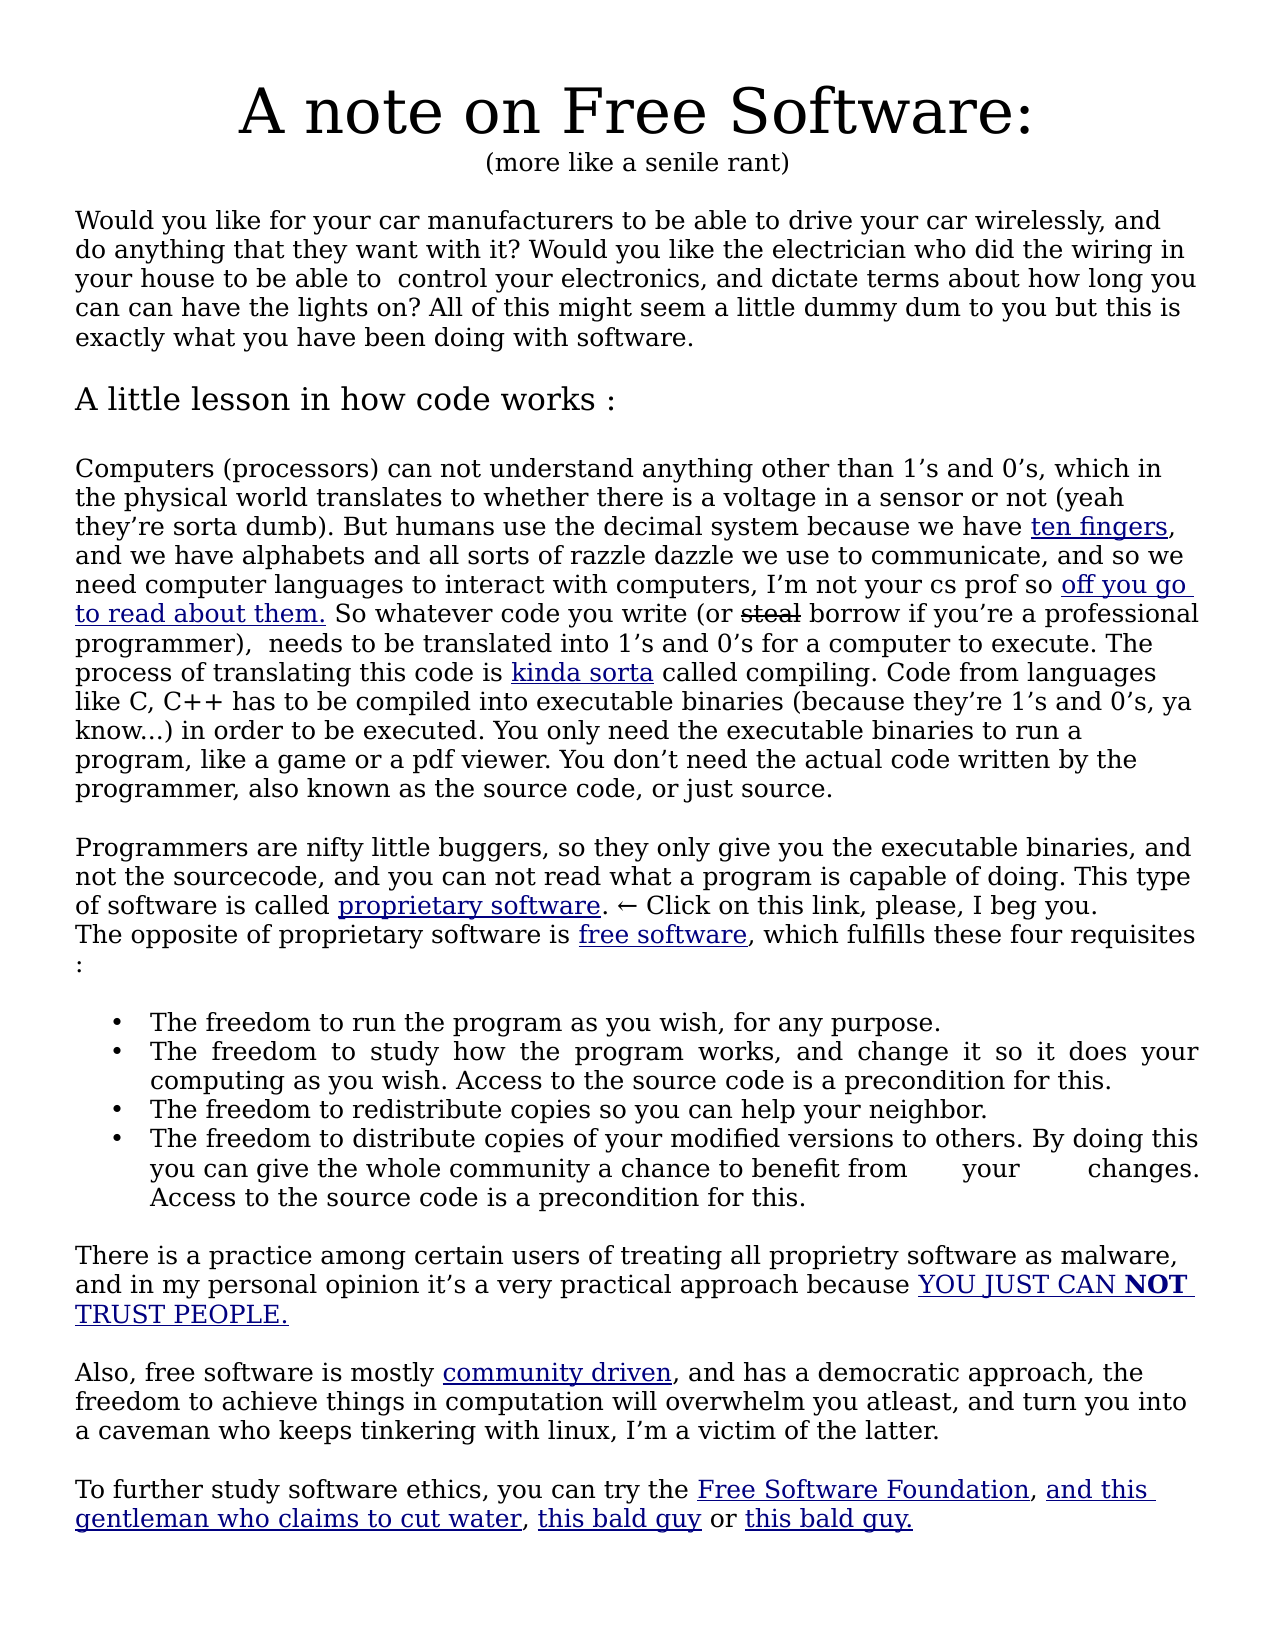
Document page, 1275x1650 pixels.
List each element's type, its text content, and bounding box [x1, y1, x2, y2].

text (more like a senile rant) [75, 148, 1200, 177]
text There is a practice among certain users of treating all proprietry software as malware, and in my personal opinion it’s a very practical approach because YOU JUST CAN NOT TRUST PEOPLE. [75, 1241, 1200, 1329]
text To further study software ethics, you can try the Free Software Foundation, and this gentleman who claims to cut water, this bald guy or this bald guy. [75, 1475, 1200, 1533]
text A little lesson in how code works : [75, 381, 1200, 417]
text A note on Free Software: [75, 75, 1200, 148]
list The freedom to redistribute copies so you can help your neighbor. [112, 1096, 1200, 1125]
list The freedom to distribute copies of your modified versions to others. By doing this you can give the whole community a chance to benefit from your changes. Access to the source code is a precondition for this. [112, 1125, 1200, 1212]
text Also, free software is mostly community driven, and has a democratic approach, the freedom to achieve things in computation will overwhelm you atleast, and turn you into a caveman who keeps tinkering with linux, I’m a victim of the latter. [75, 1358, 1200, 1446]
text Computers (processors) can not understand anything other than 1’s and 0’s, which in the physical world translates to whether there is a voltage in a sensor or not (yeah they’re sorta dumb). But humans use the decimal system because we have ten fingers, and we have alphabets and all sorts of razzle dazzle we use to communicate, and so we need computer languages to interact with computers, I’m not your cs prof so off you go to read about them. So whatever code you write (or steal borrow if you’re a professional programmer), needs to be translated into 1’s and 0’s for a computer to execute. The process of translating this code is kinda sorta called compiling. Code from languages like C, C++ has to be compiled into executable binaries (because they’re 1’s and 0’s, ya know...) in order to be executed. You only need the executable binaries to run a program, like a game or a pdf viewer. You don’t need the actual code written by the programmer, also known as the source code, or just source. [75, 454, 1200, 804]
text The opposite of proprietary software is free software, which fulfills these four requisites : [75, 921, 1200, 979]
list The freedom to study how the program works, and change it so it does your computing as you wish. Access to the source code is a precondition for this. [112, 1037, 1200, 1096]
text Would you like for your car manufacturers to be able to drive your car wirelessly, and do anything that they want with it? Would you like the electrician who did the wiring in your house to be able to control your electronics, and dictate terms about how long you can can have the lights on? All of this might seem a little dummy dum to you but this is exactly what you have been doing with software. [75, 206, 1200, 352]
text Programmers are nifty little buggers, so they only give you the executable binaries, and not the sourcecode, and you can not read what a program is capable of doing. This type of software is called proprietary software. ← Click on this link, please, I beg you. [75, 833, 1200, 921]
list The freedom to run the program as you wish, for any purpose. [112, 1008, 1200, 1037]
